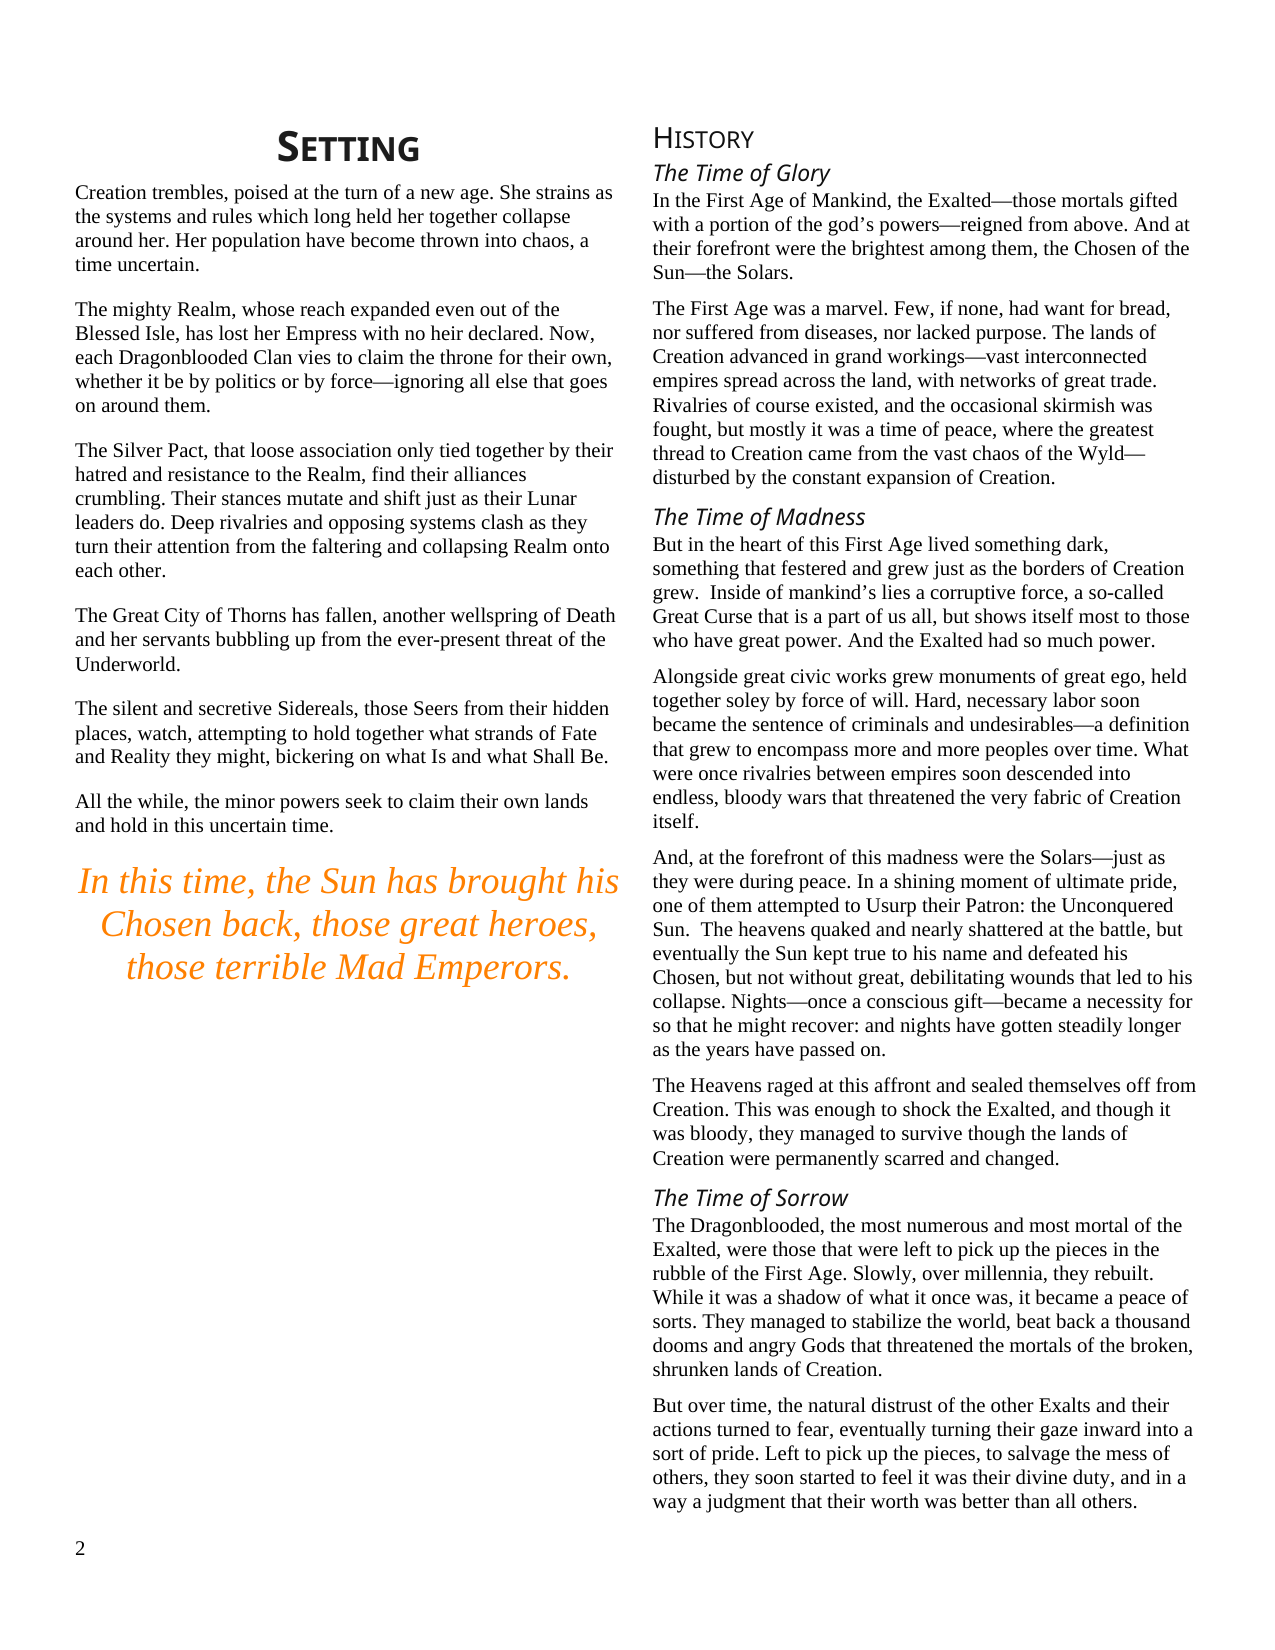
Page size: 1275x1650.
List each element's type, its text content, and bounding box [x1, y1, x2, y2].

text In the First Age of Mankind, the Exalted—those mortals gifted with a portion of the god’s powers—reigned from above. And at their forefront were the brightest among them, the Chosen of the Sun—the Solars. [652, 188, 1200, 284]
subtitle The Time of Glory [652, 157, 1200, 188]
text Alongside great civic works grew monuments of great ego, held together soley by force of will. Hard, necessary labor soon became the sentence of criminals and undesirables—a definition that grew to encompass more and more peoples over time. What were once rivalries between empires soon descended into endless, bloody wars that threatened the very fabric of Creation itself. [652, 664, 1200, 833]
text The Great City of Thorns has fallen, another wellspring of Death and her servants bubbling up from the ever-present threat of the Underworld. [75, 603, 622, 676]
text In this time, the Sun has brought his Chosen back, those great heroes, those terrible Mad Emperors. [75, 858, 622, 988]
text The silent and secretive Sidereals, those Seers from their hidden places, watch, attempting to hold together what strands of Fate and Reality they might, bickering on what Is and what Shall Be. [75, 696, 622, 768]
text The Dragonblooded, the most numerous and most mortal of the Exalted, were those that were left to pick up the pieces in the rubble of the First Age. Slowly, over millennia, they rebuilt. While it was a shadow of what it once was, it became a peace of sorts. They managed to stabilize the world, beat back a thousand dooms and angry Gods that threatened the mortals of the broken, shrunken lands of Creation. [652, 1213, 1200, 1381]
text The mighty Realm, whose reach expanded even out of the Blessed Isle, has lost her Empress with no heir declared. Now, each Dragonblooded Clan vies to claim the throne for their own, whether it be by politics or by force—ignoring all else that goes on around them. [75, 297, 622, 417]
subtitle Setting [75, 117, 622, 174]
text The First Age was a marvel. Few, if none, had want for bread, nor suffered from diseases, nor lacked purpose. The lands of Creation advanced in grand workings—vast interconnected empires spread across the land, with networks of great trade. Rivalries of course existed, and the occasional skirmish was fought, but mostly it was a time of peace, where the greatest thread to Creation came from the vast chaos of the Wyld—disturbed by the constant expansion of Creation. [652, 296, 1200, 489]
text But in the heart of this First Age lived something dark, something that festered and grew just as the borders of Creation grew. Inside of mankind’s lies a corruptive force, a so-called Great Curse that is a part of us all, but shows itself most to those who have great power. And the Exalted had so much power. [652, 532, 1200, 652]
text And, at the forefront of this madness were the Solars—just as they were during peace. In a shining moment of ultimate pride, one of them attempted to Usurp their Patron: the Unconquered Sun. The heavens quaked and nearly shattered at the battle, but eventually the Sun kept true to his name and defeated his Chosen, but not without great, debilitating wounds that led to his collapse. Nights—once a conscious gift—became a necessity for so that he might recover: and nights have gotten steadily longer as the years have passed on. [652, 845, 1200, 1061]
text But over time, the natural distrust of the other Exalts and their actions turned to fear, eventually turning their gaze inward into a sort of pride. Left to pick up the pieces, to salvage the mess of others, they soon started to feel it was their divine duty, and in a way a judgment that their worth was better than all others. [652, 1393, 1200, 1513]
text Creation trembles, poised at the turn of a new age. She strains as the systems and rules which long held her together collapse around her. Her population have become thrown into chaos, a time uncertain. [75, 180, 622, 276]
text The Silver Pact, that loose association only tied together by their hatred and resistance to the Realm, find their alliances crumbling. Their stances mutate and shift just as their Lunar leaders do. Deep rivalries and opposing systems clash as they turn their attention from the faltering and collapsing Realm onto each other. [75, 438, 622, 582]
text The Heavens raged at this affront and sealed themselves off from Creation. This was enough to shock the Exalted, and though it was bloody, they managed to survive though the lands of Creation were permanently scarred and changed. [652, 1073, 1200, 1169]
subtitle The Time of Madness [652, 501, 1200, 532]
subtitle History [652, 117, 1200, 157]
subtitle The Time of Sorrow [652, 1181, 1200, 1213]
text All the while, the minor powers seek to claim their own lands and hold in this uncertain time. [75, 789, 622, 837]
